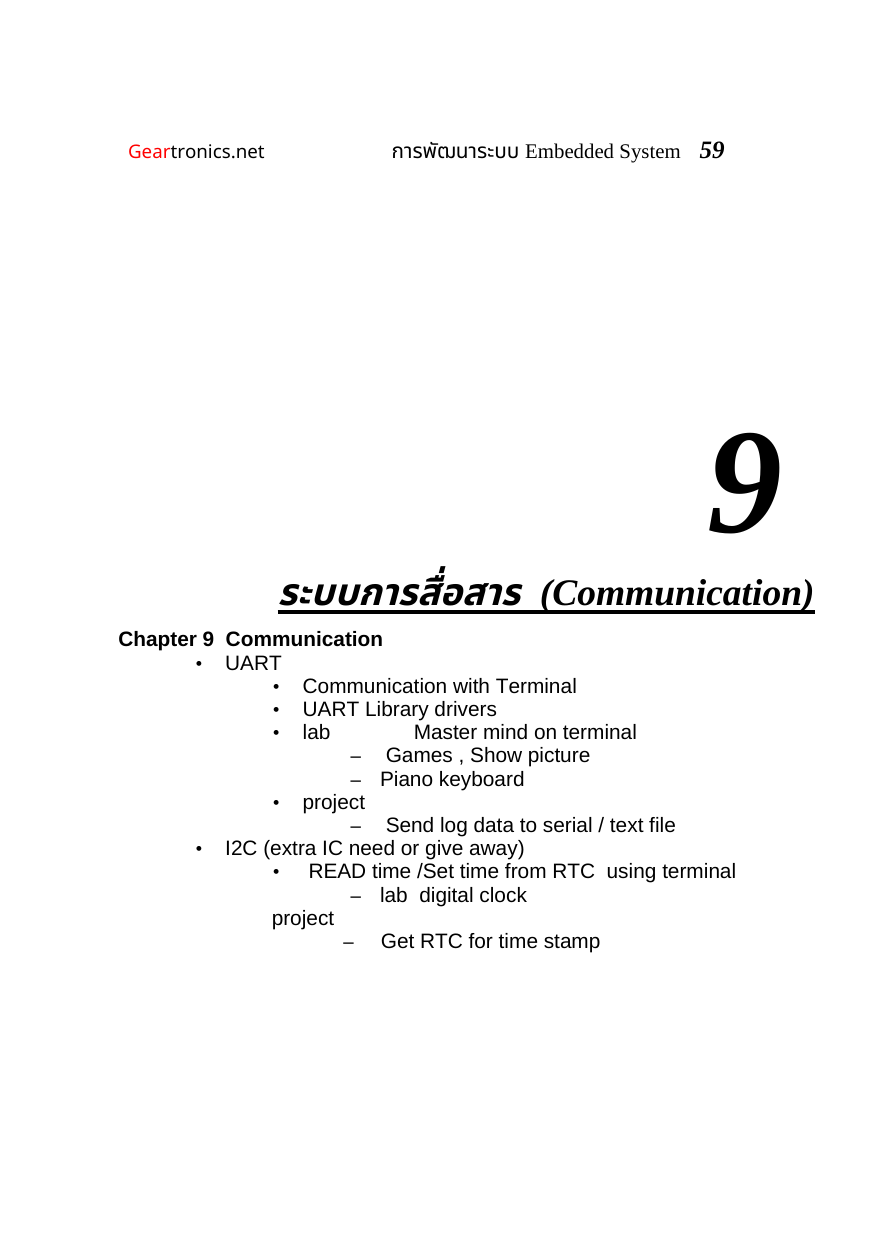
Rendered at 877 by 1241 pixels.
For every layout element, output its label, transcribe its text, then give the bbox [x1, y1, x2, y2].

list READ time /Set time from RTC using terminal [273, 860, 818, 883]
list Games , Show picture [350, 744, 818, 767]
list lab Master mind on terminal [273, 721, 818, 744]
list Send log data to serial / text file [350, 814, 818, 837]
list I2C (extra IC need or give away) [196, 837, 818, 860]
text project [118, 907, 818, 930]
list project [273, 790, 818, 814]
list Get RTC for time stamp [343, 930, 818, 953]
list lab digital clock [350, 883, 818, 907]
list Piano keyboard [350, 767, 818, 790]
title ระบบการสื่อสาร (Communication) [118, 565, 818, 622]
text Chapter 9 Communication [118, 628, 818, 651]
list Communication with Terminal [273, 674, 818, 697]
list UART Library drivers [273, 697, 818, 721]
list UART [196, 651, 818, 674]
